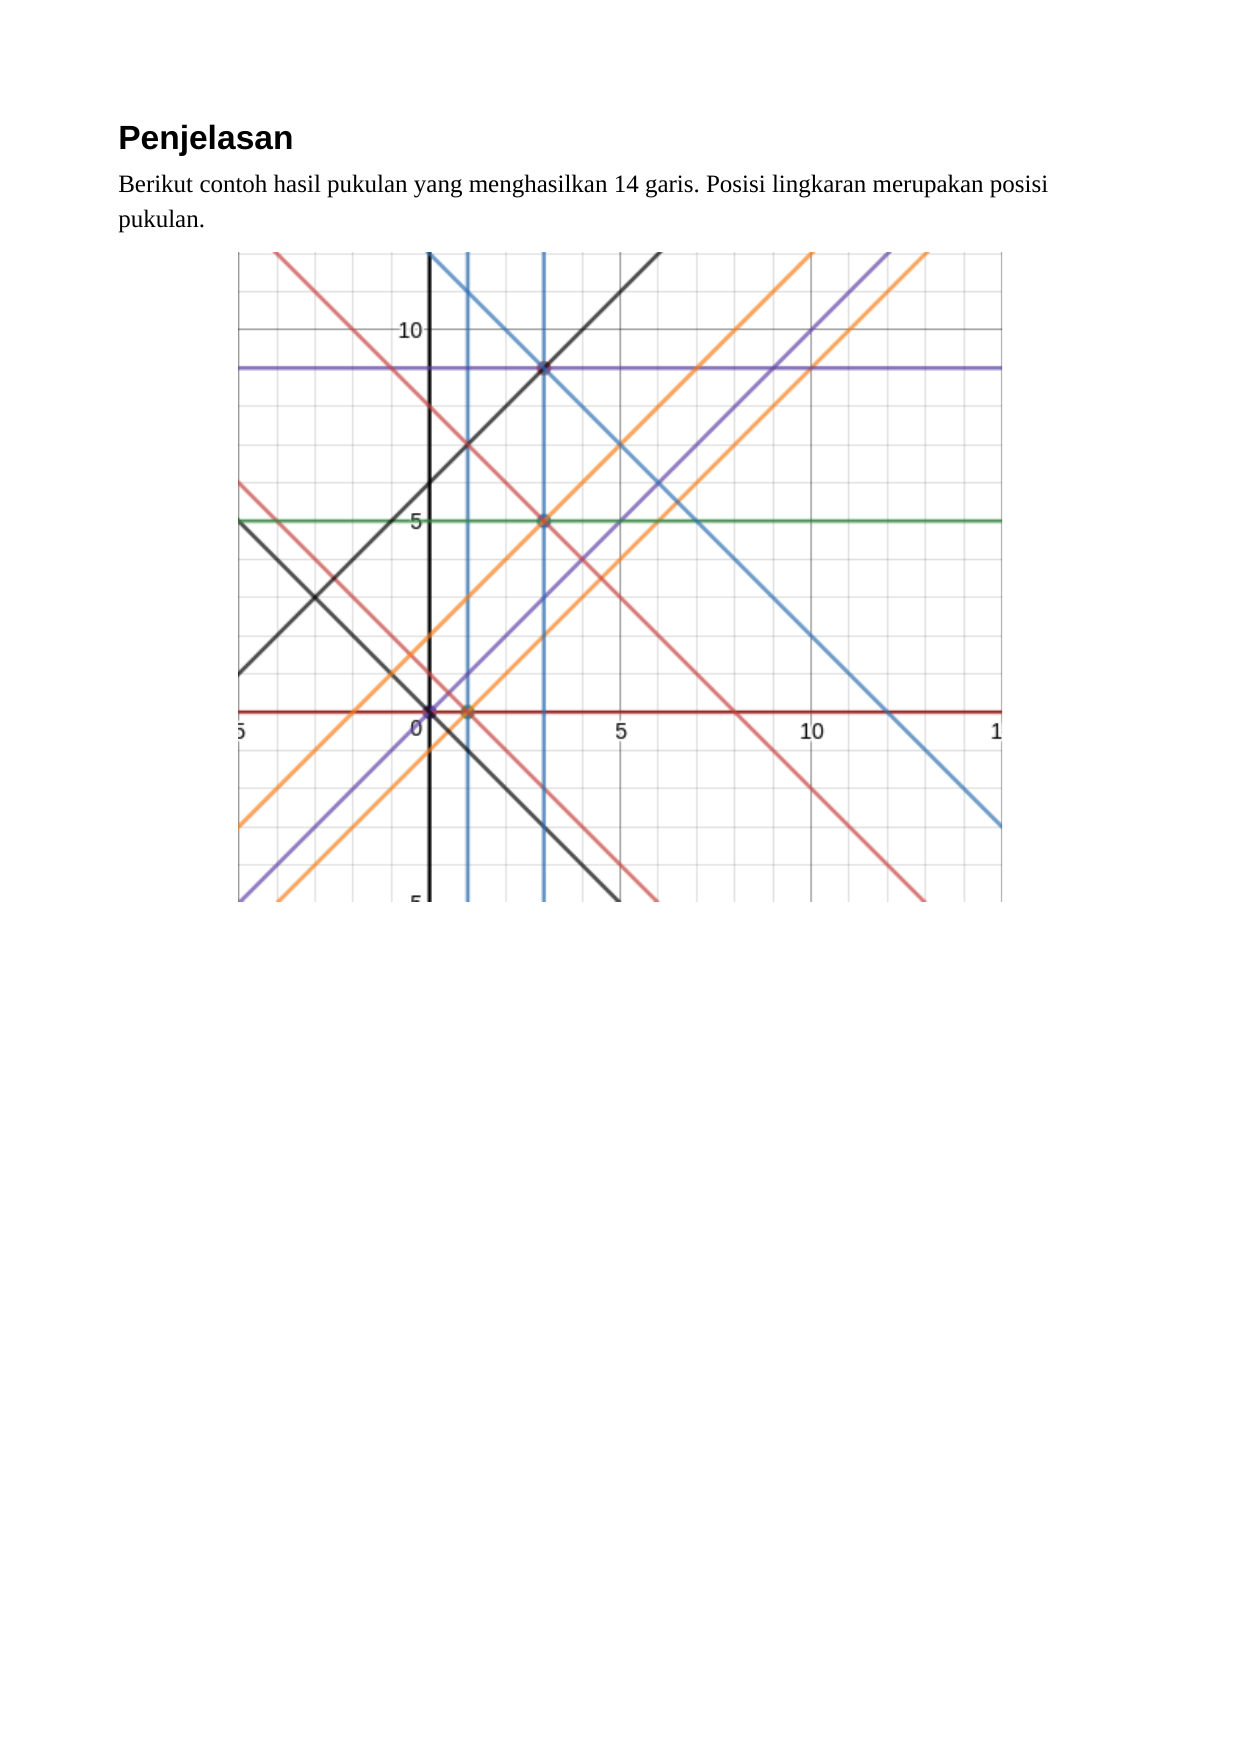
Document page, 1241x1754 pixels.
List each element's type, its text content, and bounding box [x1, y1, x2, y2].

text Berikut contoh hasil pukulan yang menghasilkan 14 garis. Posisi lingkaran merupakan posisi pukulan. [118, 169, 1122, 232]
subtitle Penjelasan [118, 118, 1122, 157]
picture [238, 252, 1003, 902]
